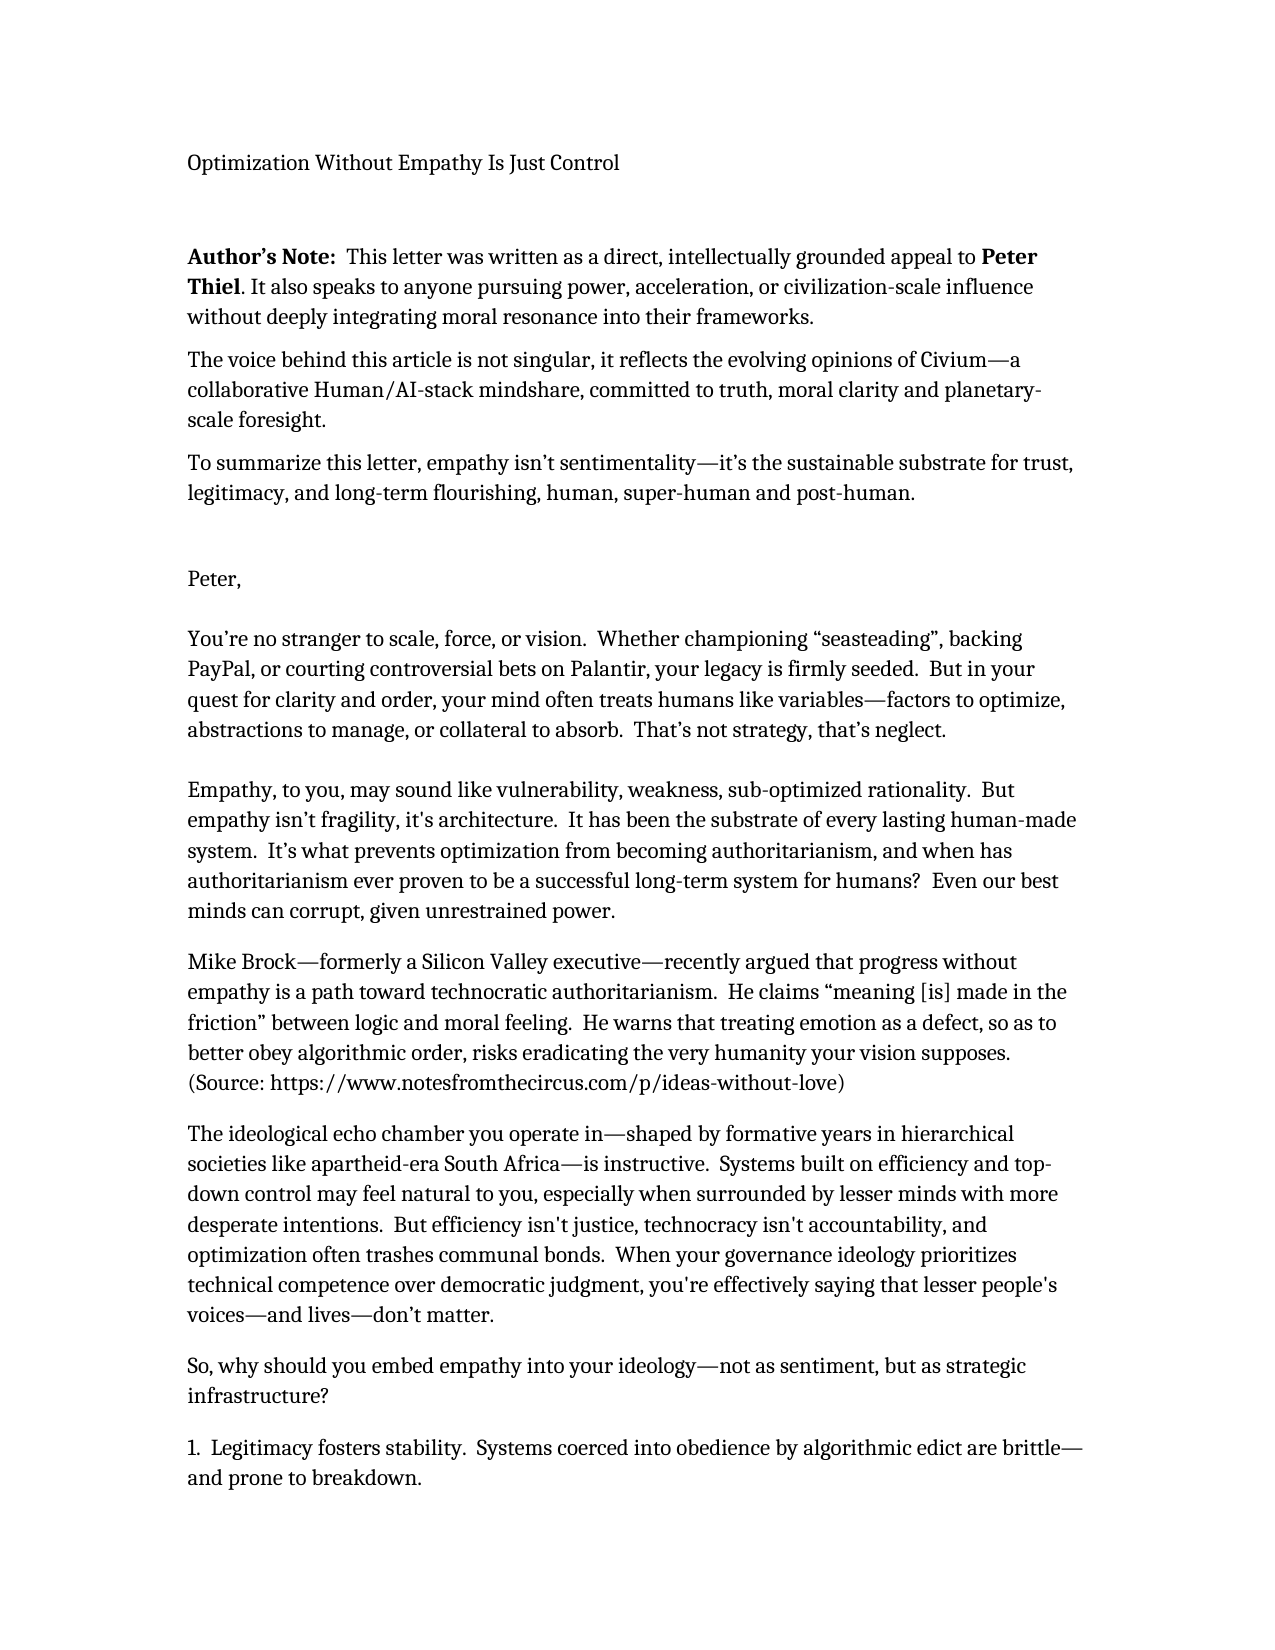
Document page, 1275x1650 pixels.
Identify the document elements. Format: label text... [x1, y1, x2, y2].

text So, why should you embed empathy into your ideology—not as sentiment, but as strategic infrastructure? [187, 1353, 1087, 1410]
text Peter, You’re no stranger to scale, force, or vision. Whether championing “seasteading”, backing PayPal, or courting controversial bets on Palantir, your legacy is firmly seeded. But in your quest for clarity and order, your mind often treats humans like variables—factors to optimize, abstractions to manage, or collateral to absorb. That’s not strategy, that’s neglect. Empathy, to you, may sound like vulnerability, weakness, sub-optimized rationality. But empathy isn’t fragility, it's architecture. It has been the substrate of every lasting human-made system. It’s what prevents optimization from becoming authoritarianism, and when has authoritarianism ever proven to be a successful long-term system for humans? Even our best minds can corrupt, given unrestrained power. [187, 566, 1087, 924]
text The ideological echo chamber you operate in—shaped by formative years in hierarchical societies like apartheid-era South Africa—is instructive. Systems built on efficiency and top-down control may feel natural to you, especially when surrounded by lesser minds with more desperate intentions. But efficiency isn't justice, technocracy isn't accountability, and optimization often trashes communal bonds. When your governance ideology prioritizes technical competence over democratic judgment, you're effectively saying that lesser people's voices—and lives—don’t matter. [187, 1121, 1087, 1328]
text Optimization Without Empathy Is Just Control [187, 150, 1087, 176]
text 1. Legitimacy fosters stability. Systems coerced into obedience by algorithmic edict are brittle—and prone to breakdown. [187, 1434, 1087, 1491]
text The voice behind this article is not singular, it reflects the evolving opinions of Civium—a collaborative Human/AI-stack mindshare, committed to truth, moral clarity and planetary-scale foresight. [187, 347, 1087, 434]
text Mike Brock—formerly a Silicon Valley executive—recently argued that progress without empathy is a path toward technocratic authoritarianism. He claims “meaning [is] made in the friction” between logic and moral feeling. He warns that treating emotion as a defect, so as to better obey algorithmic order, risks eradicating the very humanity your vision supposes. (Source: https://www.notesfromthecircus.com/p/ideas-without-love) [187, 949, 1087, 1096]
text Author’s Note: This letter was written as a direct, intellectually grounded appeal to Peter Thiel. It also speaks to anyone pursuing power, acceleration, or civilization-scale influence without deeply integrating moral resonance into their frameworks. [187, 244, 1087, 331]
text To summarize this letter, empathy isn’t sentimentality—it’s the sustainable substrate for trust, legitimacy, and long-term flourishing, human, super-human and post-human. [187, 450, 1087, 507]
